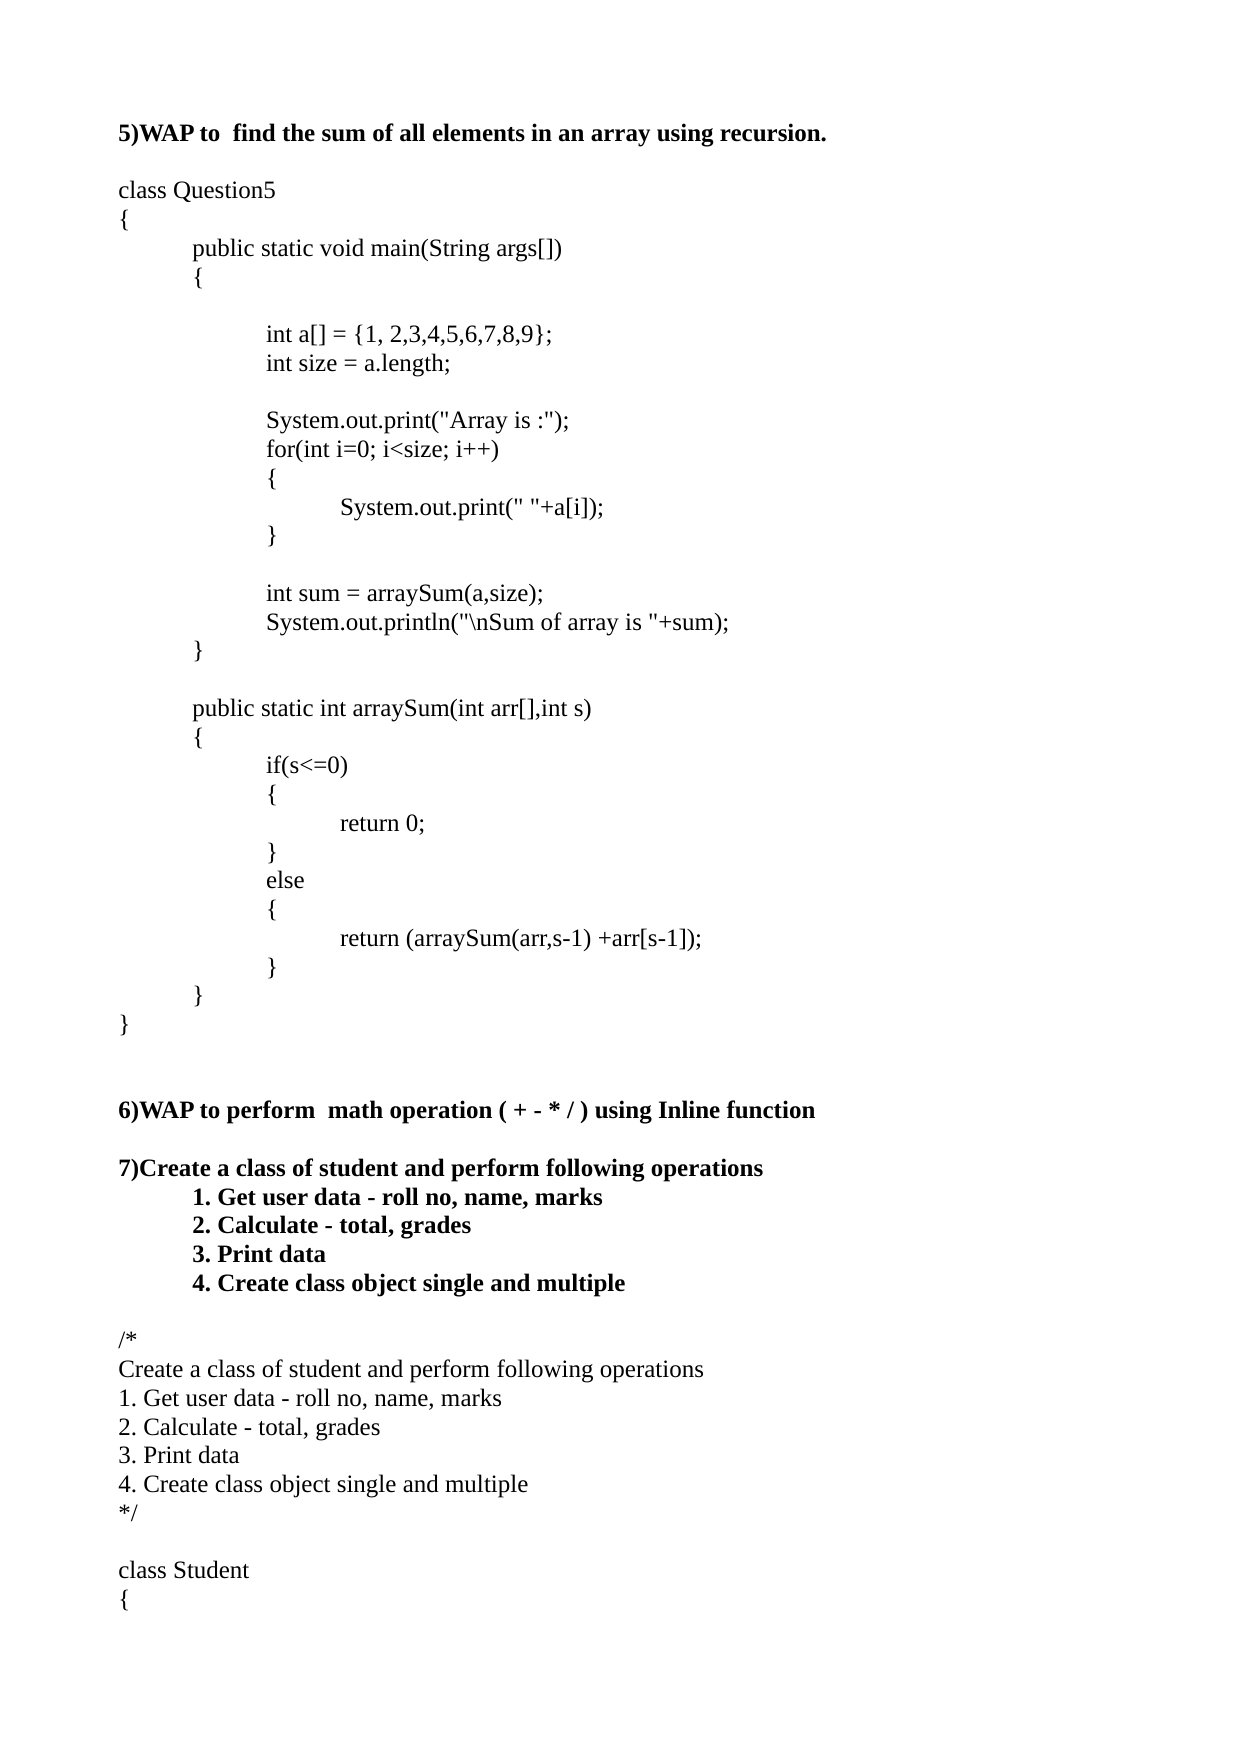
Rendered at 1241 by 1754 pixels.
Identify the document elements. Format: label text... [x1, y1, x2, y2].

text 6)WAP to perform math operation ( + - * / ) using Inline function [118, 1096, 1122, 1124]
text 2. Calculate - total, grades [192, 1211, 1122, 1239]
text { [118, 894, 1122, 923]
text int size = a.length; [118, 348, 1122, 377]
text } [118, 521, 1122, 549]
text { [118, 1584, 1122, 1613]
text 5)WAP to find the sum of all elements in an array using recursion. [118, 118, 1122, 147]
text return (arraySum(arr,s-1) +arr[s-1]); [118, 923, 1122, 952]
text { [118, 722, 1122, 751]
text 7)Create a class of student and perform following operations [118, 1153, 1122, 1182]
text 3. Print data [118, 1441, 1122, 1469]
text class Student [118, 1556, 1122, 1584]
text 4. Create class object single and multiple [192, 1268, 1122, 1297]
text */ [118, 1498, 1122, 1527]
text { [118, 779, 1122, 808]
text } [118, 952, 1122, 981]
text } [118, 981, 1122, 1009]
text int a[] = {1, 2,3,4,5,6,7,8,9}; [118, 319, 1122, 348]
text int sum = arraySum(a,size); [118, 578, 1122, 607]
text if(s<=0) [118, 751, 1122, 779]
text 1. Get user data - roll no, name, marks [118, 1383, 1122, 1412]
text return 0; [118, 808, 1122, 837]
text } [118, 636, 1122, 664]
text 1. Get user data - roll no, name, marks [192, 1182, 1122, 1211]
text System.out.println("\nSum of array is "+sum); [118, 607, 1122, 636]
text 2. Calculate - total, grades [118, 1412, 1122, 1441]
text else [118, 866, 1122, 894]
text { [118, 204, 1122, 233]
text for(int i=0; i<size; i++) [118, 434, 1122, 463]
text } [118, 1009, 1122, 1038]
text public static int arraySum(int arr[],int s) [118, 693, 1122, 722]
text class Question5 [118, 176, 1122, 204]
text { [118, 262, 1122, 291]
text /* [118, 1326, 1122, 1354]
text public static void main(String args[]) [118, 233, 1122, 262]
text { [118, 463, 1122, 492]
text Create a class of student and perform following operations [118, 1354, 1122, 1383]
text 3. Print data [192, 1239, 1122, 1268]
text System.out.print(" "+a[i]); [118, 492, 1122, 521]
text } [118, 837, 1122, 866]
text 4. Create class object single and multiple [118, 1469, 1122, 1498]
text System.out.print("Array is :"); [118, 406, 1122, 434]
